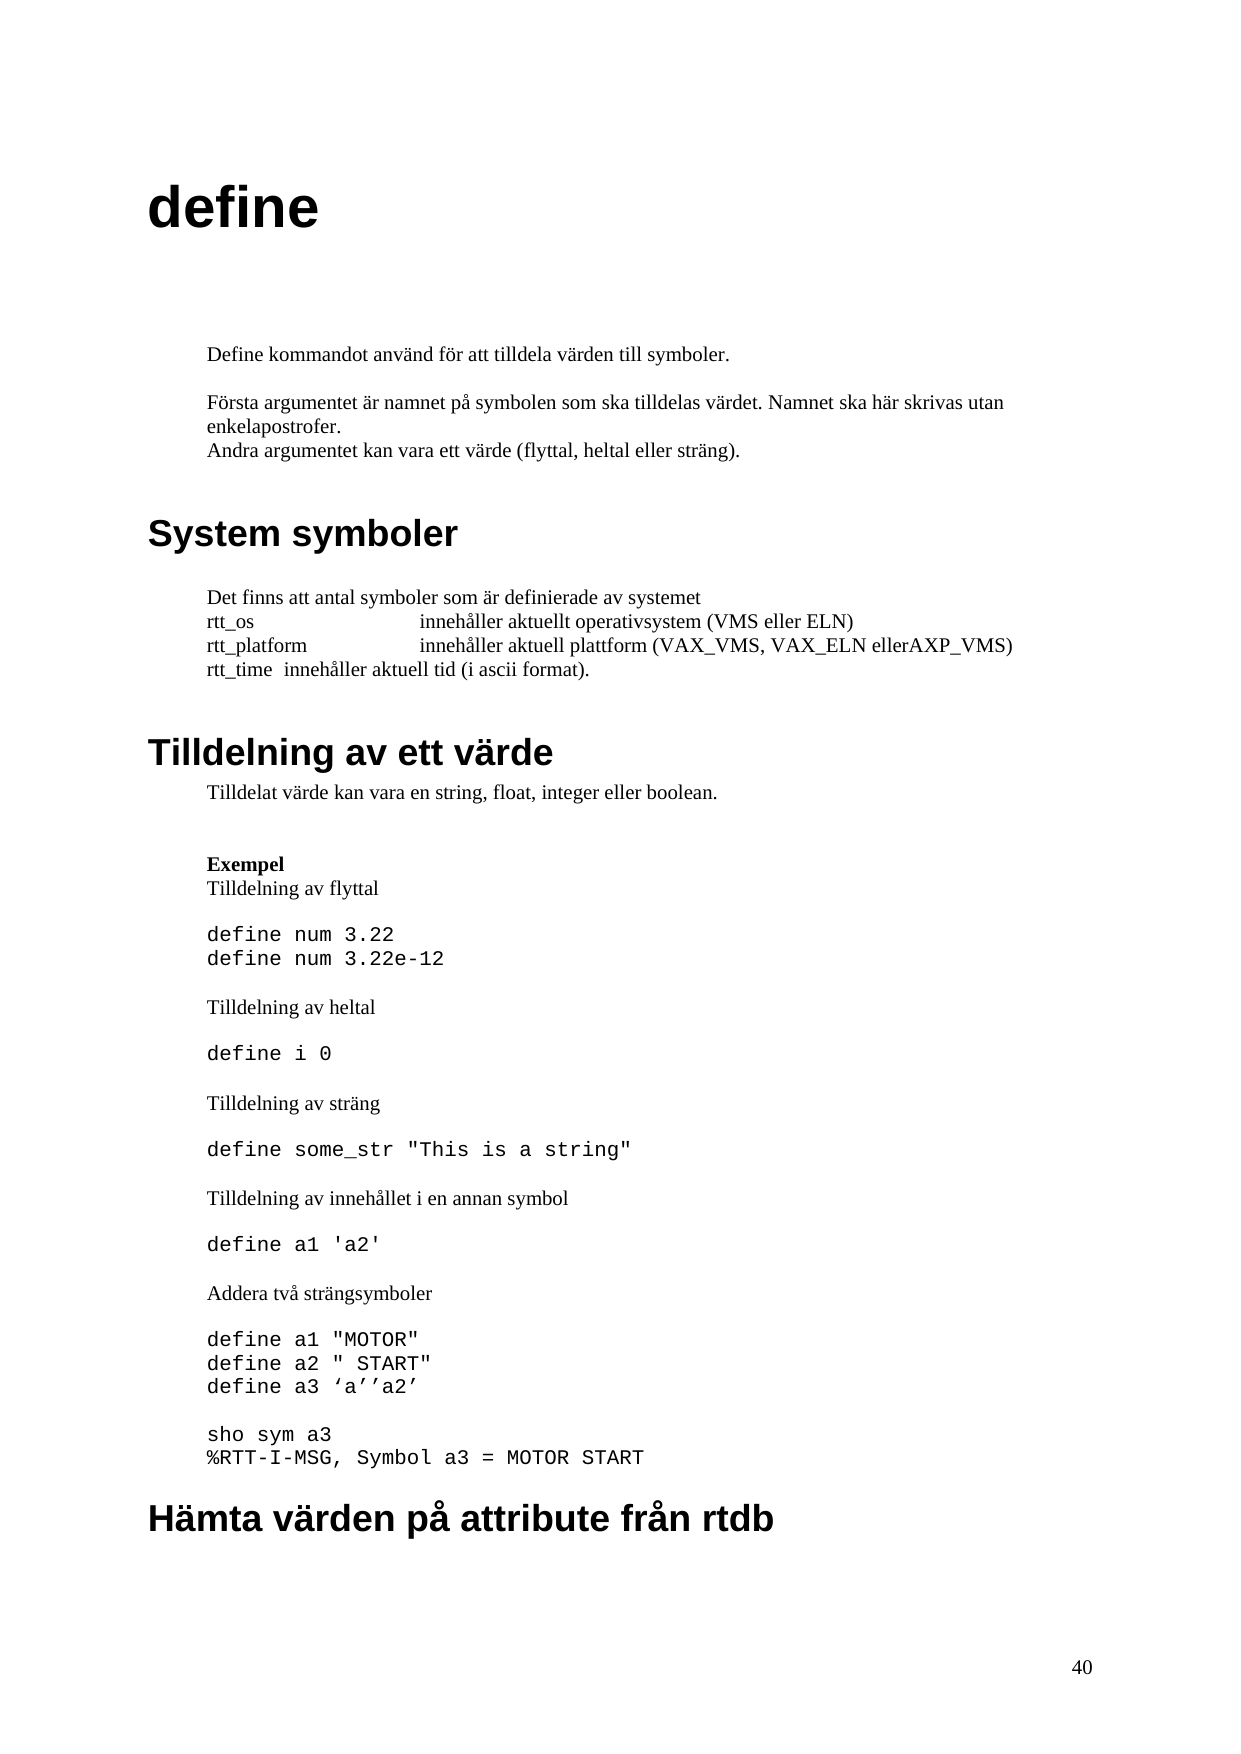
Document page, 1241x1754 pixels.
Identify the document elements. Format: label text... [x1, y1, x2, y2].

text define some_str "This is a string" [207, 1138, 1093, 1162]
text Addera två strängsymboler [207, 1281, 1093, 1305]
text Exempel [207, 852, 1093, 876]
text define a3 ‘a’’a2’ [207, 1376, 1093, 1400]
subtitle define [148, 173, 1093, 240]
text Tilldelat värde kan vara en string, float, integer eller boolean. [207, 780, 1093, 804]
text Första argumentet är namnet på symbolen som ska tilldelas värdet. Namnet ska här skrivas utan enkelapostrofer. [207, 390, 1093, 438]
subtitle System symboler [148, 512, 1093, 555]
text rtt_time innehåller aktuell tid (i ascii format). [207, 657, 1093, 681]
text define a1 "MOTOR" [207, 1329, 1093, 1353]
text Tilldelning av flyttal [207, 876, 1093, 900]
text define a1 'a2' [207, 1233, 1093, 1257]
subtitle Hämta värden på attribute från rtdb [148, 1496, 1093, 1539]
text define a2 " START" [207, 1353, 1093, 1376]
text Tilldelning av sträng [207, 1090, 1093, 1114]
text define num 3.22e-12 [207, 948, 1093, 971]
text rtt_os innehåller aktuellt operativsystem (VMS eller ELN) [207, 609, 1093, 633]
text Det finns att antal symboler som är definierade av systemet [207, 585, 1093, 609]
text sho sym a3 [207, 1423, 1093, 1447]
text Tilldelning av heltal [207, 995, 1093, 1019]
subtitle Tilldelning av ett värde [148, 730, 1093, 773]
text define i 0 [207, 1043, 1093, 1067]
text Define kommandot använd för att tilldela värden till symboler. [207, 342, 1093, 366]
text Tilldelning av innehållet i en annan symbol [207, 1186, 1093, 1210]
text %RTT-I-MSG, Symbol a3 = MOTOR START [207, 1447, 1093, 1471]
text Andra argumentet kan vara ett värde (flyttal, heltal eller sträng). [207, 438, 1093, 462]
text define num 3.22 [207, 924, 1093, 948]
text rtt_platform innehåller aktuell plattform (VAX_VMS, VAX_ELN ellerAXP_VMS) [207, 633, 1093, 657]
